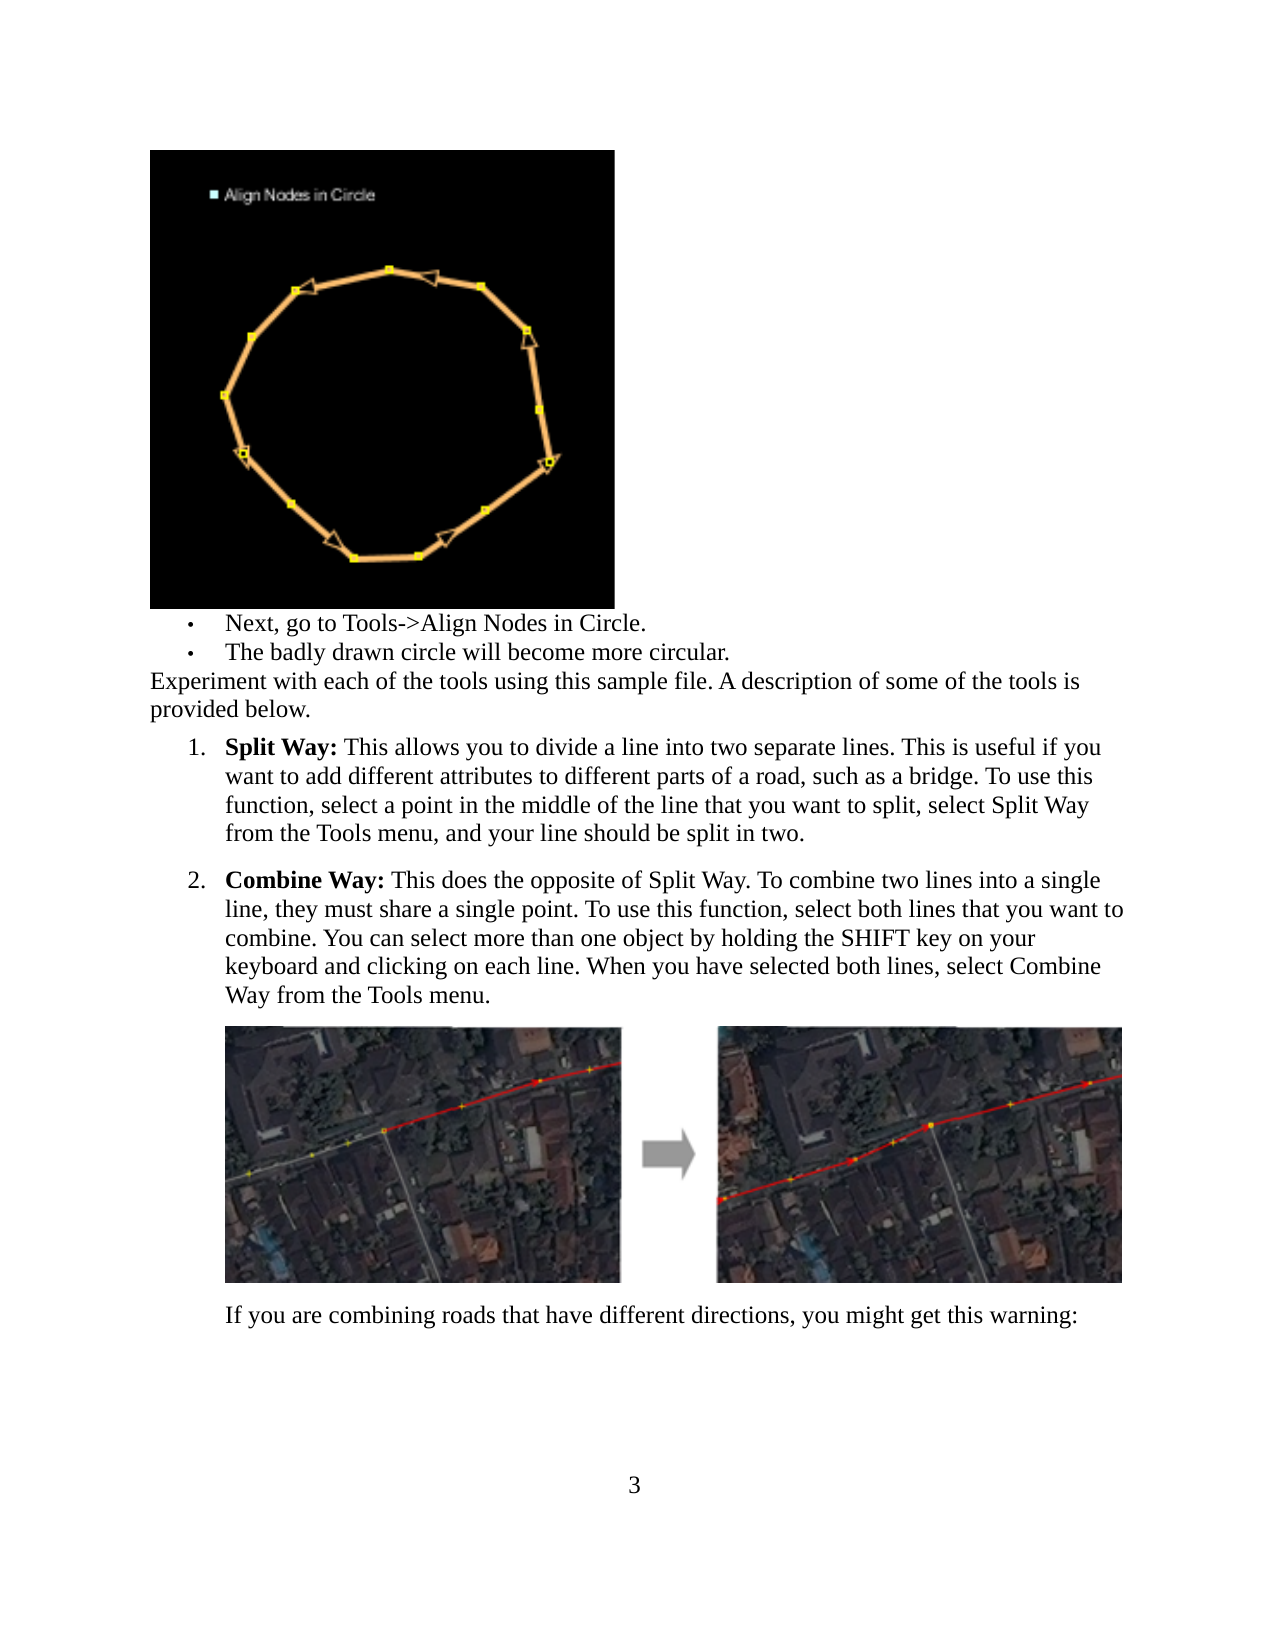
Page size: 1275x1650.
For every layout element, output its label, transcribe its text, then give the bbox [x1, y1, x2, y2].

list Split Way: This allows you to divide a line into two separate lines. This is useful if you want to add different attributes to different parts of a road, such as a bridge. To use this function, select a point in the middle of the line that you want to split, select Split Way from the Tools menu, and your line should be split in two. [187, 732, 1125, 847]
list Next, go to Tools->Align Nodes in Circle. [187, 608, 1125, 637]
picture [150, 150, 615, 609]
picture [225, 1026, 1122, 1283]
text Experiment with each of the tools using this sample file. A description of some of the tools is provided below. [150, 666, 1125, 723]
list Combine Way: This does the opposite of Split Way. To combine two lines into a single line, they must share a single point. To use this function, select both lines that you want to combine. You can select more than one object by holding the SHIFT key on your keyboard and clicking on each line. When you have selected both lines, select Combine Way from the Tools menu. [187, 865, 1125, 1009]
list The badly drawn circle will become more circular. [187, 637, 1125, 666]
list If you are combining roads that have different directions, you might get this warning: [187, 1300, 1125, 1329]
